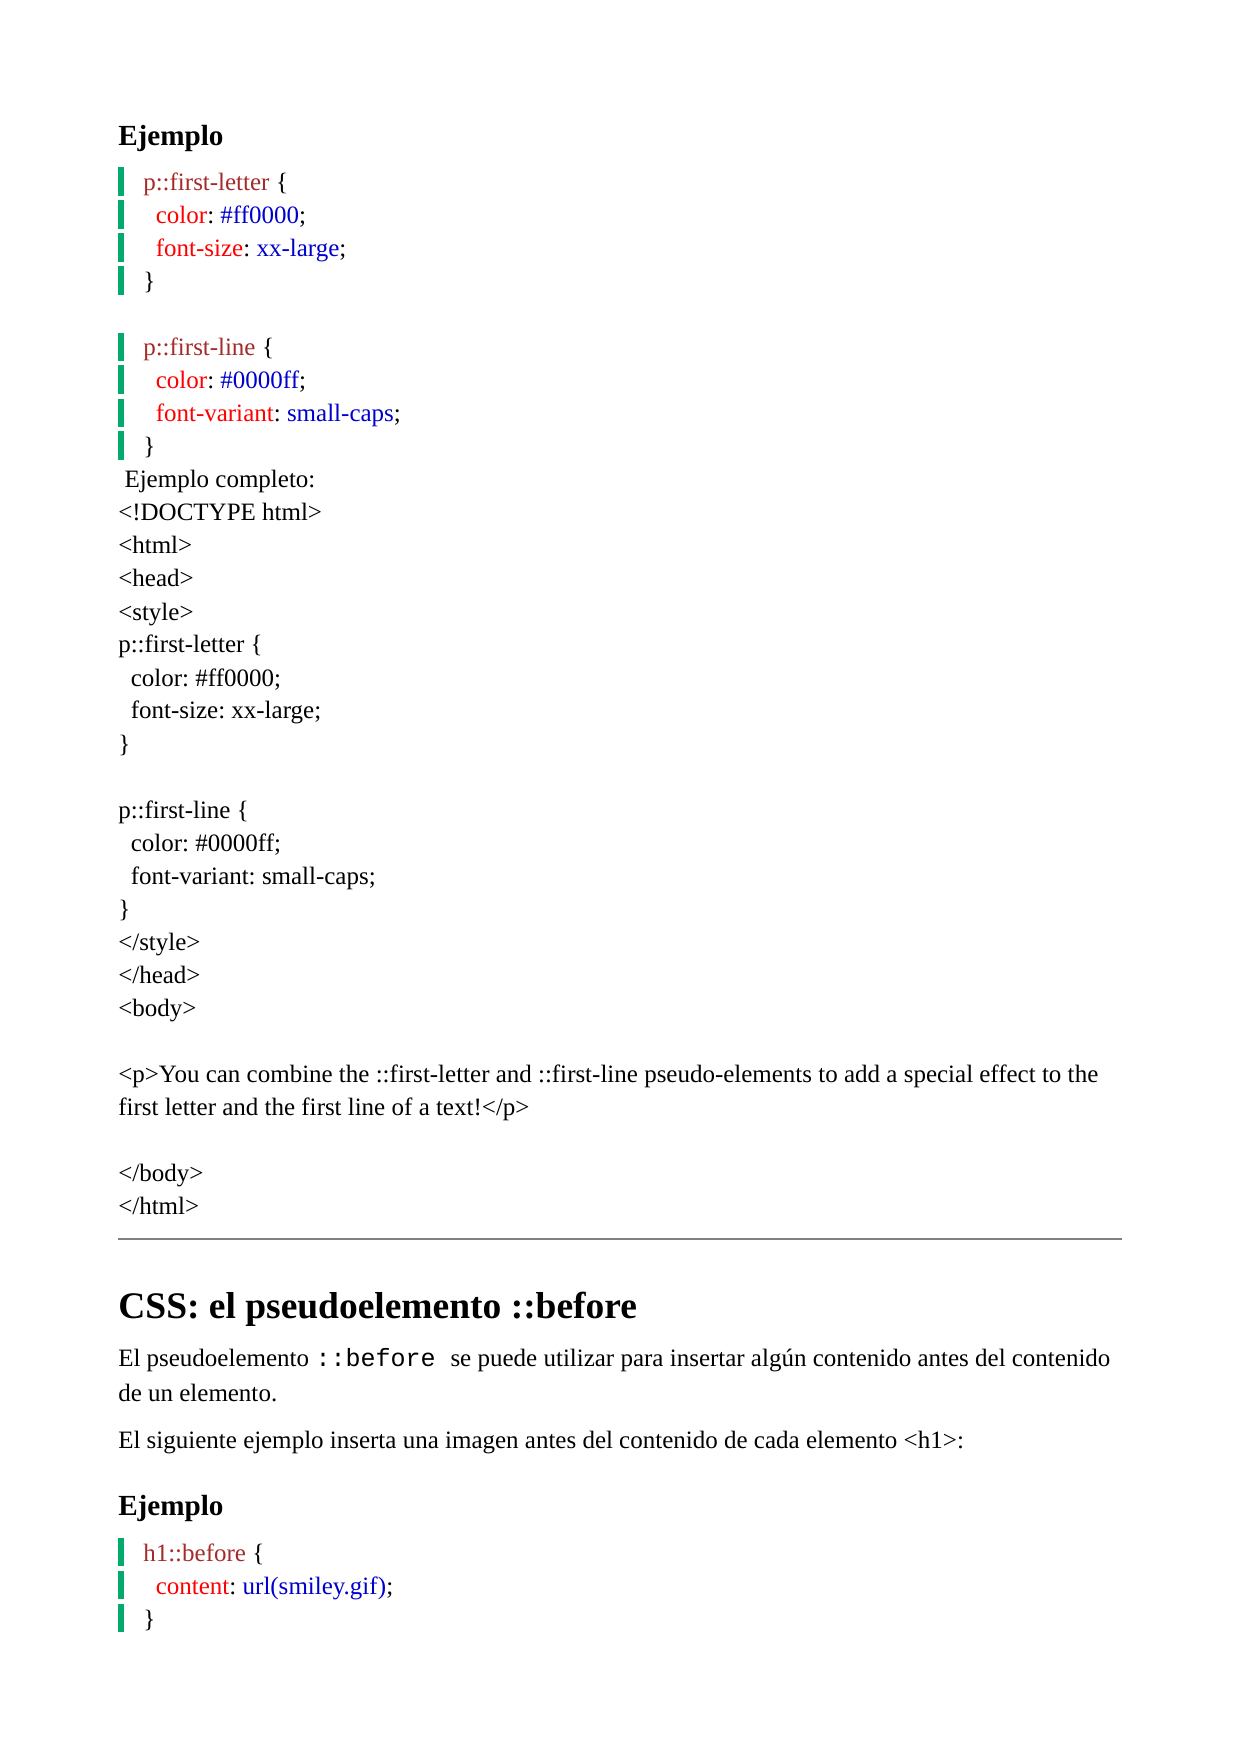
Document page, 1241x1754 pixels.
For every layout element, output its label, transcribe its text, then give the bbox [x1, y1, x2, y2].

text Ejemplo completo: [118, 464, 1122, 493]
text p::first-letter { [118, 629, 1122, 658]
text } [118, 894, 1122, 922]
text <!DOCTYPE html> [118, 497, 1122, 526]
text </style> [118, 927, 1122, 956]
subtitle Ejemplo [118, 118, 1122, 152]
text <style> [118, 597, 1122, 625]
subtitle Ejemplo [118, 1488, 1122, 1522]
text font-variant: small-caps; [118, 861, 1122, 889]
text <body> [118, 993, 1122, 1022]
text </body> [118, 1158, 1122, 1187]
text </html> [118, 1191, 1122, 1220]
text <p>You can combine the ::first-letter and ::first-line pseudo-elements to add a special effect to the first letter and the first line of a text!</p> [118, 1059, 1122, 1121]
text font-size: xx-large; [118, 696, 1122, 724]
text El pseudoelemento ::before se puede utilizar para insertar algún contenido antes del contenido de un elemento. [118, 1343, 1122, 1406]
text <html> [118, 531, 1122, 559]
text color: #0000ff; [118, 828, 1122, 856]
text p::first-letter { color: #ff0000; font-size: xx-large; } p::first-line { color: #0000ff; font-variant: small-caps; } [118, 167, 1122, 460]
text p::first-line { [118, 795, 1122, 823]
text El siguiente ejemplo inserta una imagen antes del contenido de cada elemento <h1>: [118, 1425, 1122, 1454]
text h1::before { content: url(smiley.gif); } [118, 1538, 1122, 1632]
subtitle CSS: el pseudoelemento ::before [118, 1284, 1122, 1327]
text </head> [118, 960, 1122, 988]
text } [118, 729, 1122, 757]
text <head> [118, 563, 1122, 592]
text color: #ff0000; [118, 663, 1122, 691]
